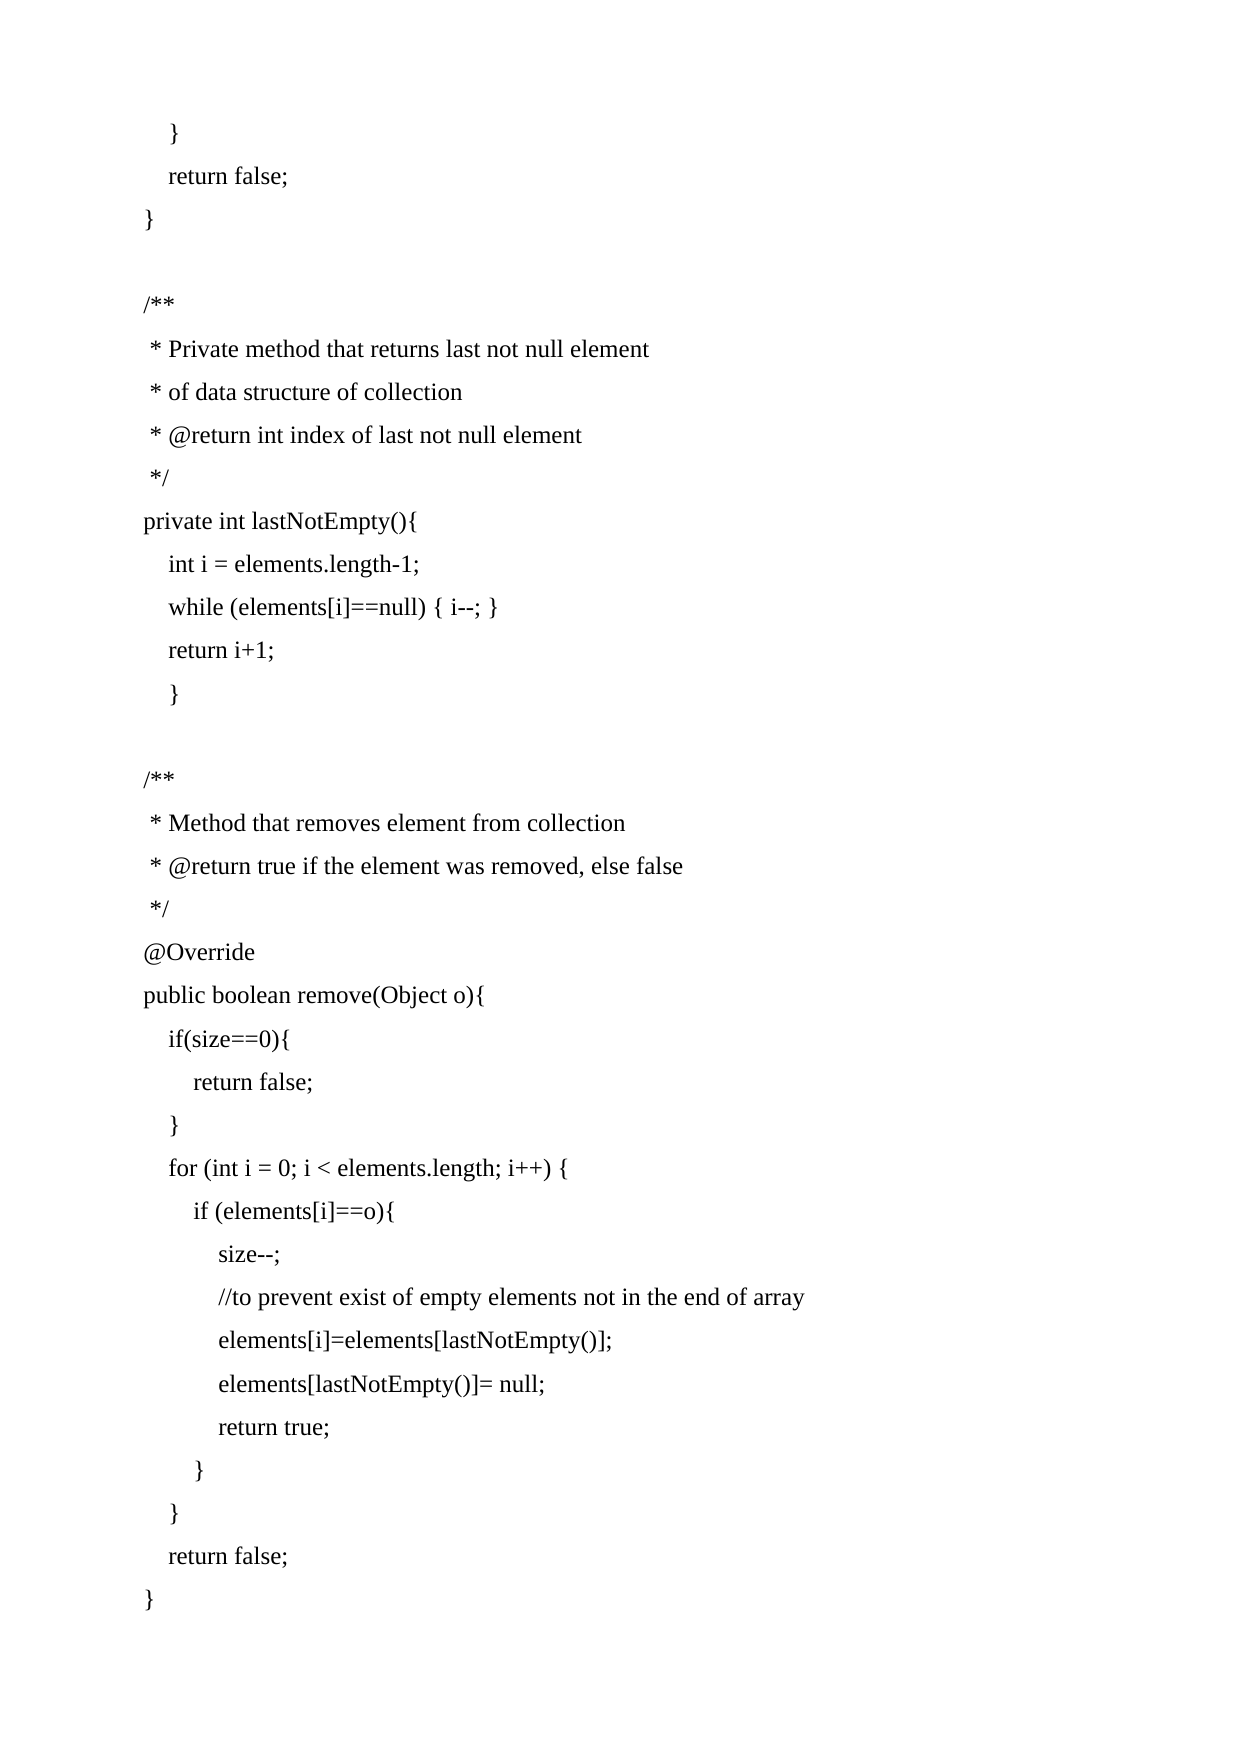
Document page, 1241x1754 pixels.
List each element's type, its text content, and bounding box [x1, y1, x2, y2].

text return true; [118, 1412, 1122, 1441]
text if(size==0){ [118, 1024, 1122, 1052]
text size--; [118, 1239, 1122, 1268]
text elements[i]=elements[lastNotEmpty()]; [118, 1326, 1122, 1354]
text * Method that removes element from collection [118, 808, 1122, 837]
text * @return true if the element was removed, else false [118, 851, 1122, 880]
text * @return int index of last not null element [118, 420, 1122, 449]
text @Override [118, 937, 1122, 966]
text //to prevent exist of empty elements not in the end of array [118, 1282, 1122, 1311]
text } [118, 1498, 1122, 1527]
text /** [118, 291, 1122, 319]
text return false; [118, 1067, 1122, 1096]
text return false; [118, 161, 1122, 190]
text while (elements[i]==null) { i--; } [118, 592, 1122, 621]
text /** [118, 765, 1122, 794]
text } [118, 118, 1122, 147]
text return false; [118, 1541, 1122, 1570]
text private int lastNotEmpty(){ [118, 506, 1122, 535]
text * Private method that returns last not null element [118, 334, 1122, 362]
text } [118, 204, 1122, 233]
text } [118, 1110, 1122, 1139]
text if (elements[i]==o){ [118, 1196, 1122, 1225]
text } [118, 1455, 1122, 1484]
text return i+1; [118, 636, 1122, 664]
text */ [118, 463, 1122, 492]
text */ [118, 894, 1122, 923]
text for (int i = 0; i < elements.length; i++) { [118, 1153, 1122, 1182]
text int i = elements.length-1; [118, 549, 1122, 578]
text elements[lastNotEmpty()]= null; [118, 1369, 1122, 1397]
text } [118, 1584, 1122, 1613]
text } [118, 679, 1122, 707]
text * of data structure of collection [118, 377, 1122, 406]
text public boolean remove(Object o){ [118, 981, 1122, 1009]
